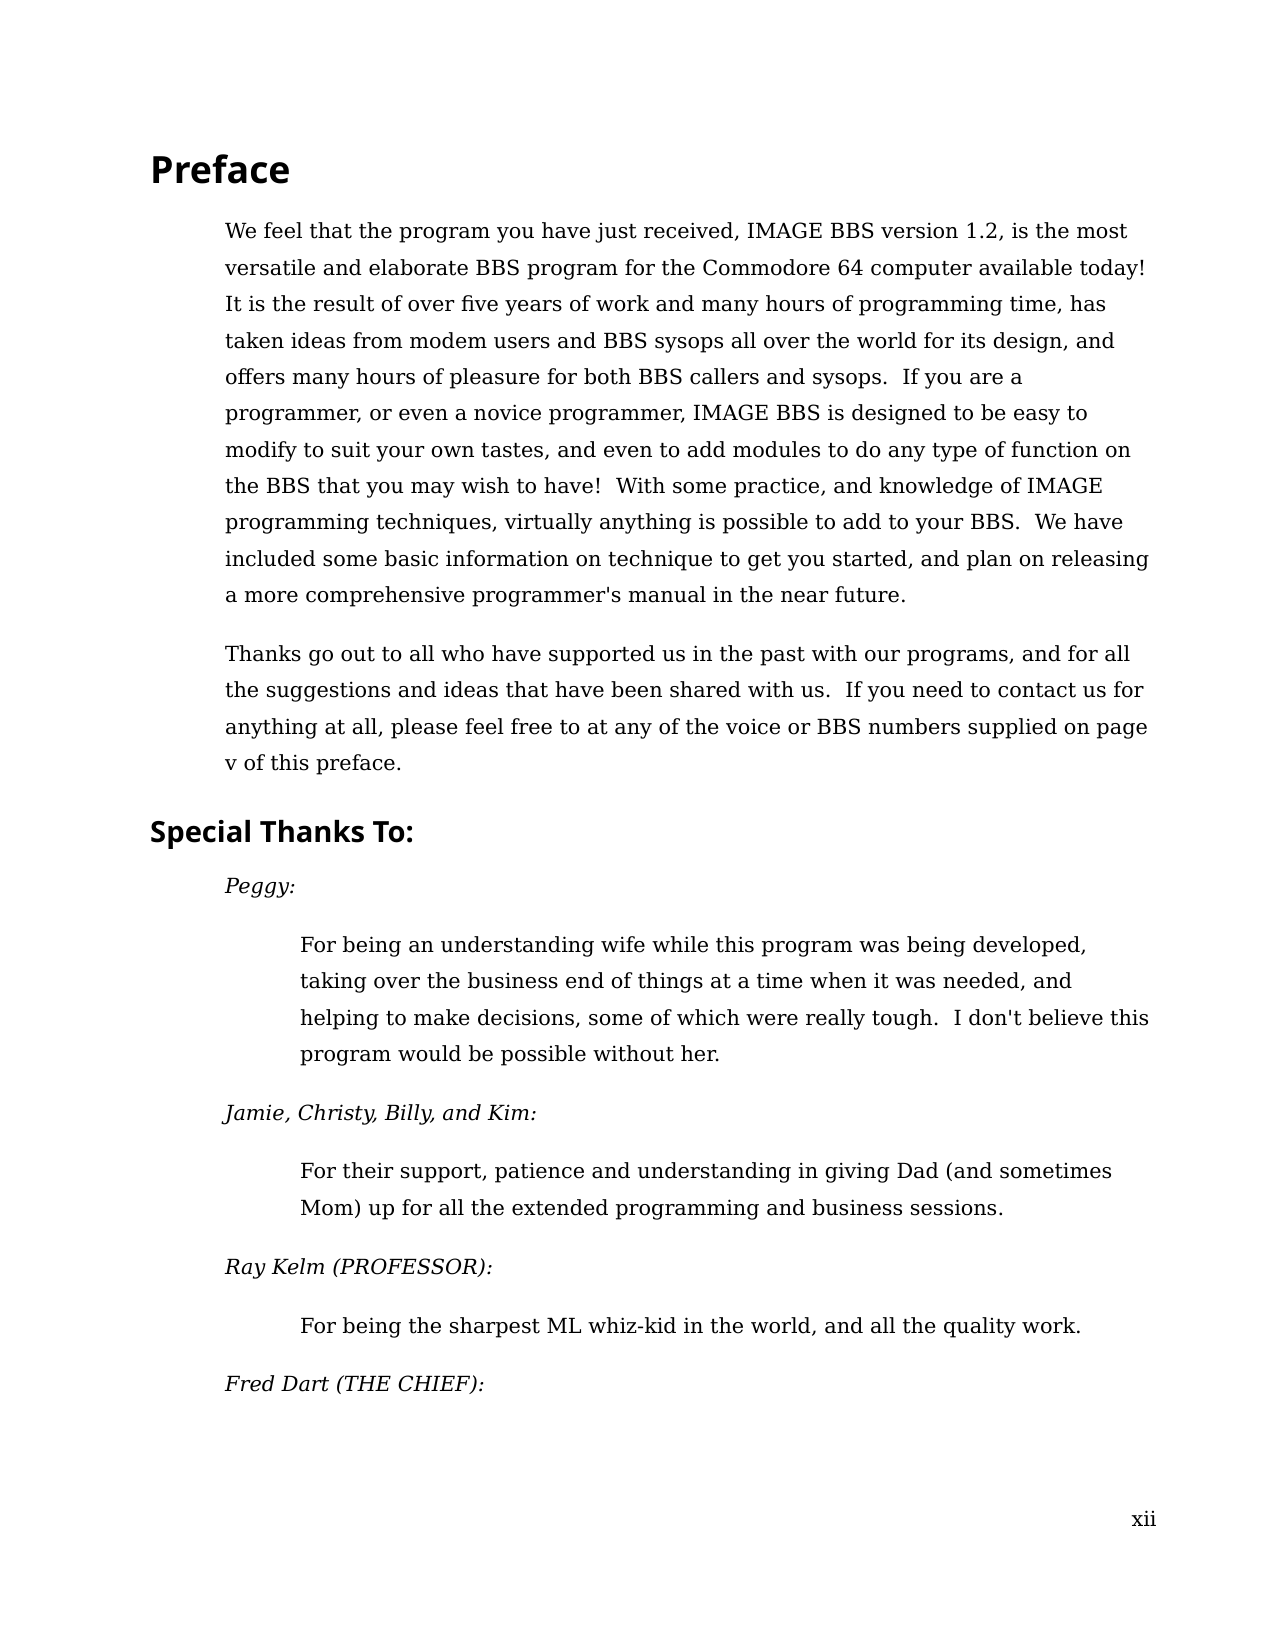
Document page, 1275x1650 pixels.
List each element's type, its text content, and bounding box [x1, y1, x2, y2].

text Jamie, Christy, Billy, and Kim: [225, 1101, 1156, 1125]
text Fred Dart (THE CHIEF): [225, 1372, 1156, 1397]
text For being an understanding wife while this program was being developed, taking over the business end of things at a time when it was needed, and helping to make decisions, some of which were really tough. I don't believe this program would be possible without her. [300, 933, 1156, 1066]
text For their support, patience and understanding in giving Dad (and sometimes Mom) up for all the extended programming and business sessions. [300, 1159, 1156, 1220]
subtitle Preface [150, 143, 1156, 194]
text Ray Kelm (PROFESSOR): [225, 1255, 1156, 1279]
text For being the sharpest ML whiz-kid in the world, and all the quality work. [225, 1314, 1156, 1338]
text Peggy: [225, 874, 1044, 898]
text Thanks go out to all who have supported us in the past with our programs, and for all the suggestions and ideas that have been shared with us. If you need to contact us for anything at all, please feel free to at any of the voice or BBS numbers supplied on page v of this preface. [225, 642, 1156, 775]
subtitle Special Thanks To: [414, 811, 1156, 851]
text We feel that the program you have just received, IMAGE BBS version 1.2, is the most versatile and elaborate BBS program for the Commodore 64 computer available today! It is the result of over five years of work and many hours of programming time, has taken ideas from modem users and BBS sysops all over the world for its design, and offers many hours of pleasure for both BBS callers and sysops. If you are a programmer, or even a novice programmer, IMAGE BBS is designed to be easy to modify to suit your own tastes, and even to add modules to do any type of function on the BBS that you may wish to have! With some practice, and knowledge of IMAGE programming techniques, virtually anything is possible to add to your BBS. We have included some basic information on technique to get you started, and plan on releasing a more comprehensive programmer's manual in the near future. [225, 219, 1156, 607]
